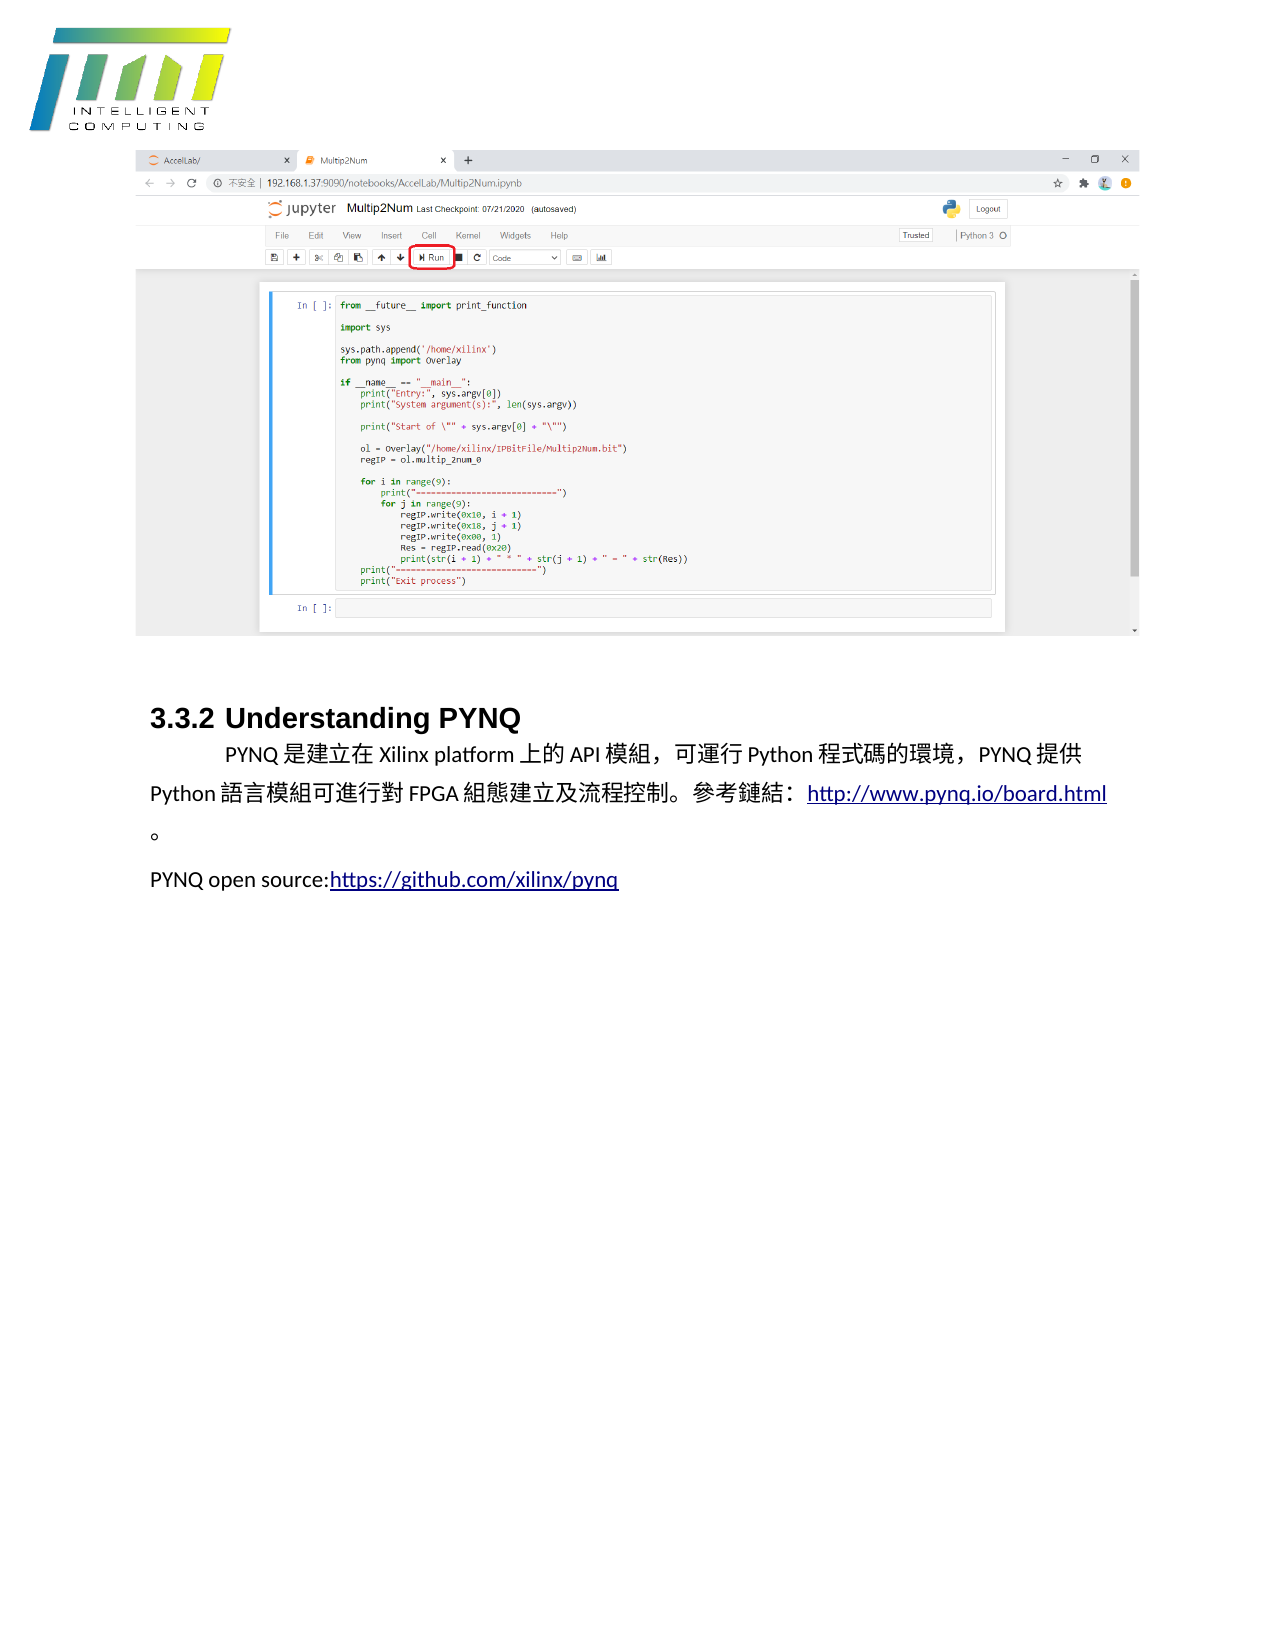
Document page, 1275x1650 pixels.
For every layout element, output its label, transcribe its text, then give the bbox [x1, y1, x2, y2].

text PYNQ是建立在Xilinx platform上的API模組，可運行Python程式碼的環境，PYNQ提供Python語言模組可進行對FPGA組態建立及流程控制。參考鏈結：http://www.pynq.io/board.html 。 [150, 736, 1125, 846]
subtitle 3.3.2 Understanding PYNQ [150, 701, 1125, 734]
text PYNQ open source:https://github.com/xilinx/pynq [150, 865, 1125, 893]
